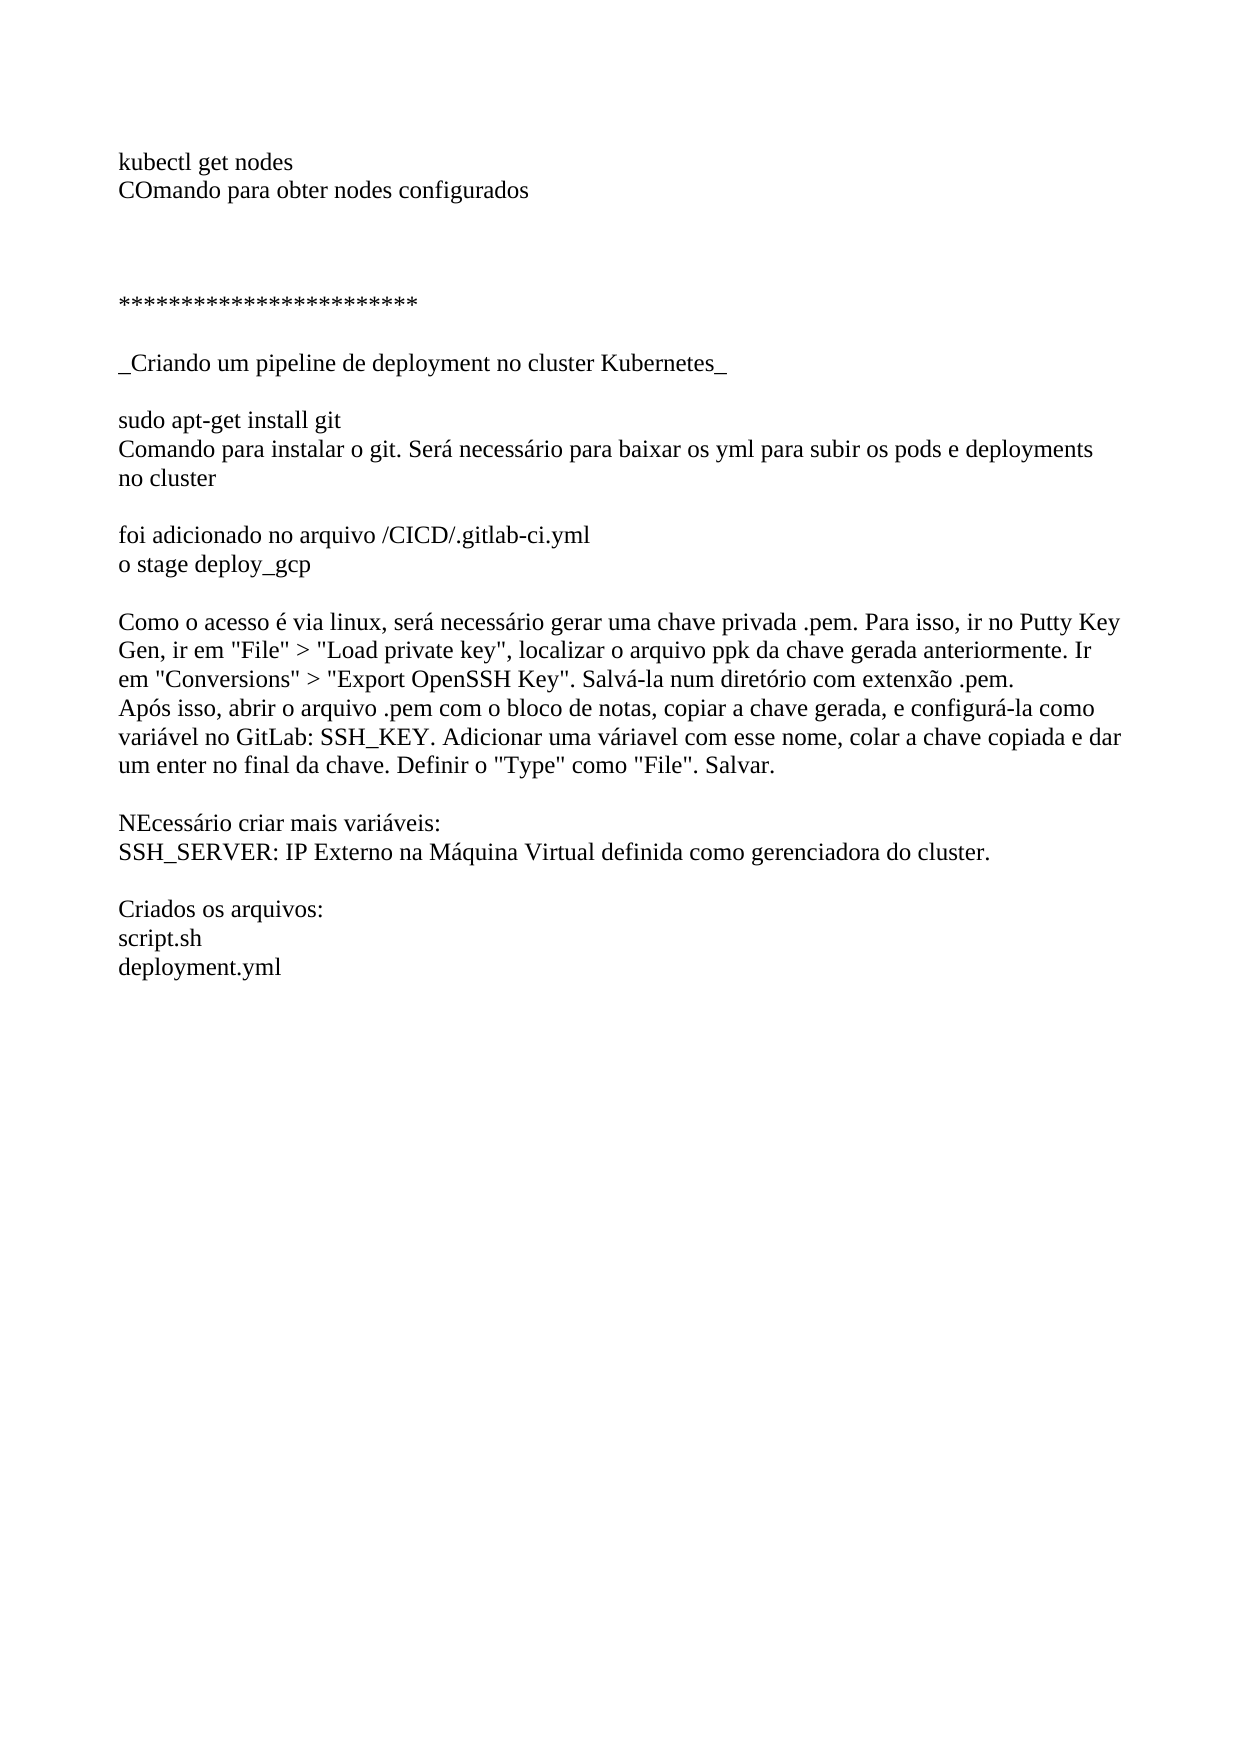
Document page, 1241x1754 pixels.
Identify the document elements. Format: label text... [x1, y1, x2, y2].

text script.sh [118, 923, 1122, 952]
text o stage deploy_gcp [118, 549, 1122, 578]
text _Criando um pipeline de deployment no cluster Kubernetes_ [118, 348, 1122, 377]
text SSH_SERVER: IP Externo na Máquina Virtual definida como gerenciadora do cluster. [118, 837, 1122, 866]
text ************************ [118, 291, 1122, 319]
text deployment.yml [118, 952, 1122, 981]
text Criados os arquivos: [118, 894, 1122, 923]
text COmando para obter nodes configurados [118, 176, 1122, 204]
text Após isso, abrir o arquivo .pem com o bloco de notas, copiar a chave gerada, e configurá-la como variável no GitLab: SSH_KEY. Adicionar uma váriavel com esse nome, colar a chave copiada e dar um enter no final da chave. Definir o "Type" como "File". Salvar. [118, 693, 1122, 779]
text kubectl get nodes [118, 147, 1122, 176]
text Como o acesso é via linux, será necessário gerar uma chave privada .pem. Para isso, ir no Putty Key Gen, ir em "File" > "Load private key", localizar o arquivo ppk da chave gerada anteriormente. Ir em "Conversions" > "Export OpenSSH Key". Salvá-la num diretório com extenxão .pem. [118, 607, 1122, 693]
text Comando para instalar o git. Será necessário para baixar os yml para subir os pods e deployments no cluster [118, 434, 1122, 492]
text sudo apt-get install git [118, 406, 1122, 434]
text foi adicionado no arquivo /CICD/.gitlab-ci.yml [118, 521, 1122, 549]
text NEcessário criar mais variáveis: [118, 808, 1122, 837]
